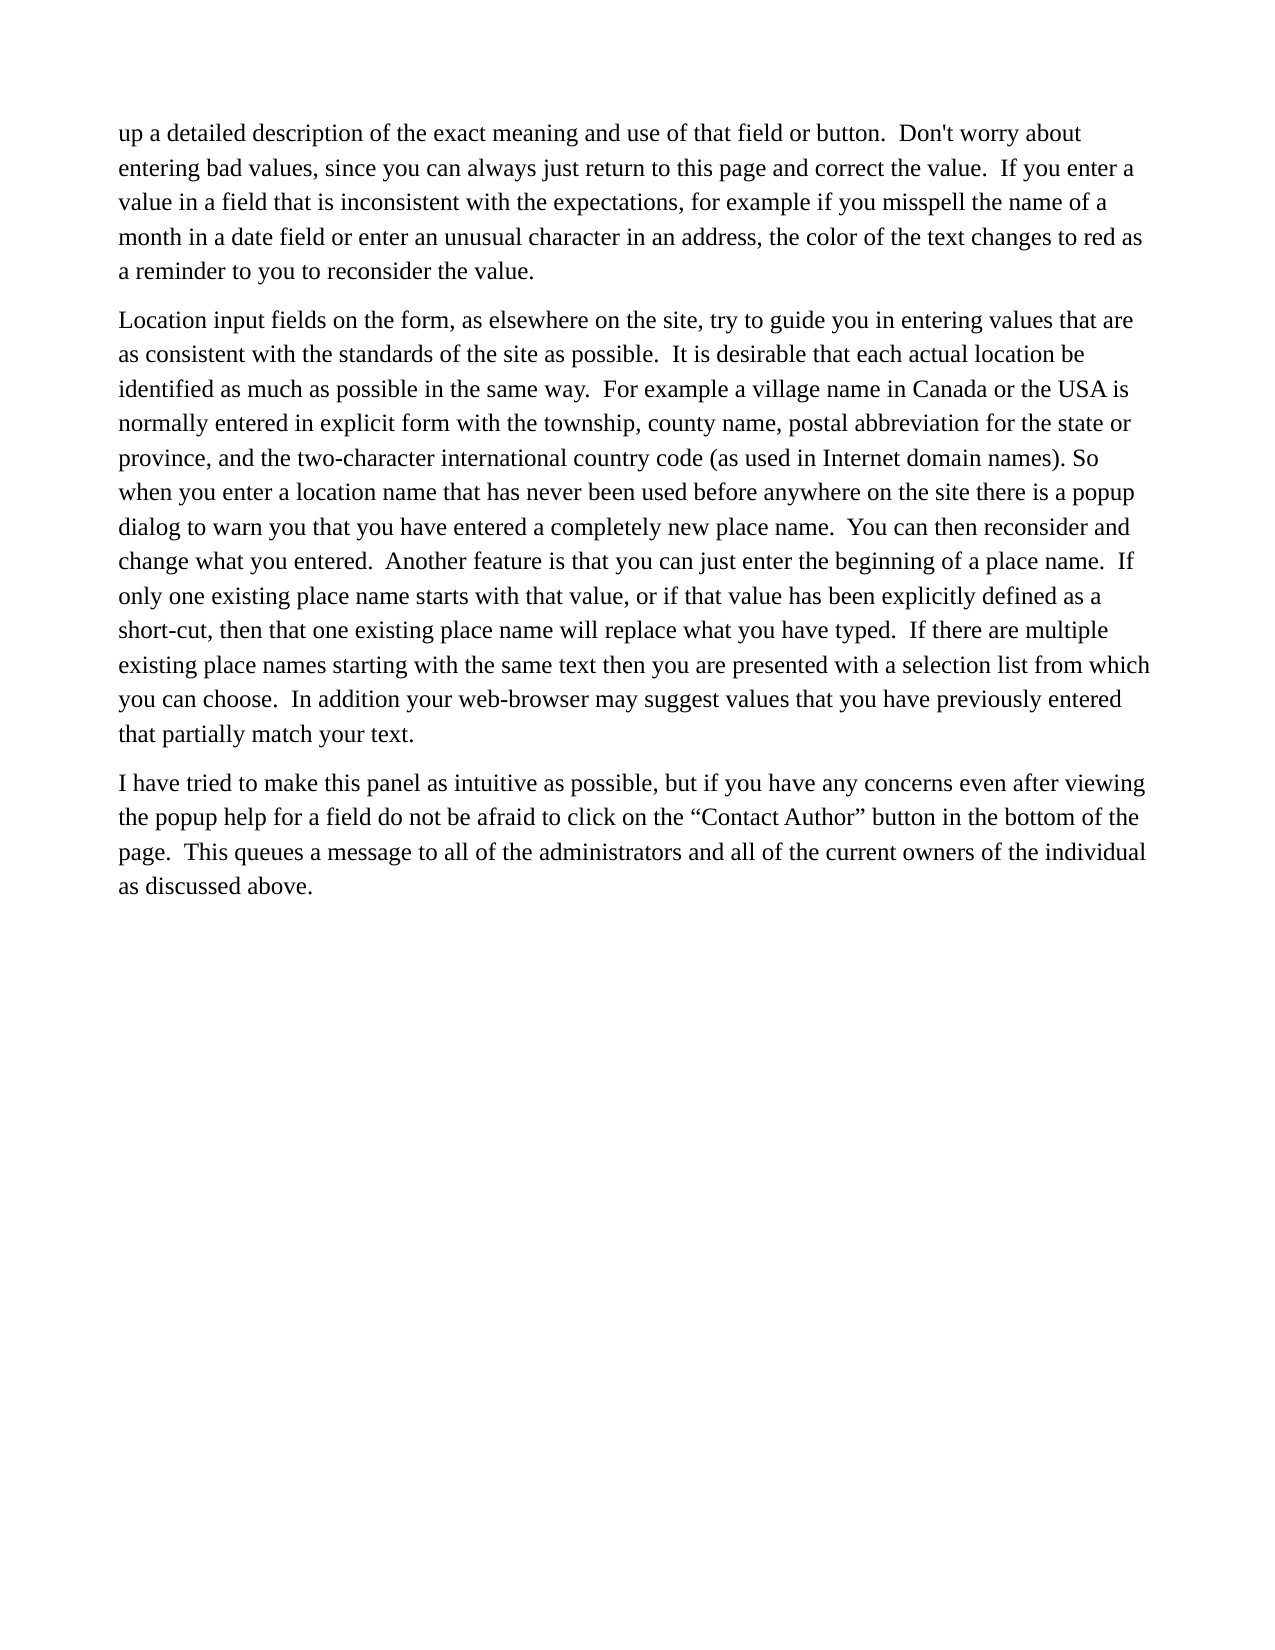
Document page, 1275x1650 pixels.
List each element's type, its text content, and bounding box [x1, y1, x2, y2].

text Location input fields on the form, as elsewhere on the site, try to guide you in entering values that are as consistent with the standards of the site as possible. It is desirable that each actual location be identified as much as possible in the same way. For example a village name in Canada or the USA is normally entered in explicit form with the township, county name, postal abbreviation for the state or province, and the two-character international country code (as used in Internet domain names). So when you enter a location name that has never been used before anywhere on the site there is a popup dialog to warn you that you have entered a completely new place name. You can then reconsider and change what you entered. Another feature is that you can just enter the beginning of a place name. If only one existing place name starts with that value, or if that value has been explicitly defined as a short-cut, then that one existing place name will replace what you have typed. If there are multiple existing place names starting with the same text then you are presented with a selection list from which you can choose. In addition your web-browser may suggest values that you have previously entered that partially match your text. [118, 305, 1157, 748]
text I have tried to make this panel as intuitive as possible, but if you have any concerns even after viewing the popup help for a field do not be afraid to click on the “Contact Author” button in the bottom of the page. This queues a message to all of the administrators and all of the current owners of the individual as discussed above. [118, 768, 1157, 900]
text up a detailed description of the exact meaning and use of that field or button. Don't worry about entering bad values, since you can always just return to this page and correct the value. If you enter a value in a field that is inconsistent with the expectations, for example if you misspell the name of a month in a date field or enter an unusual character in an address, the color of the text changes to red as a reminder to you to reconsider the value. [118, 118, 1157, 285]
